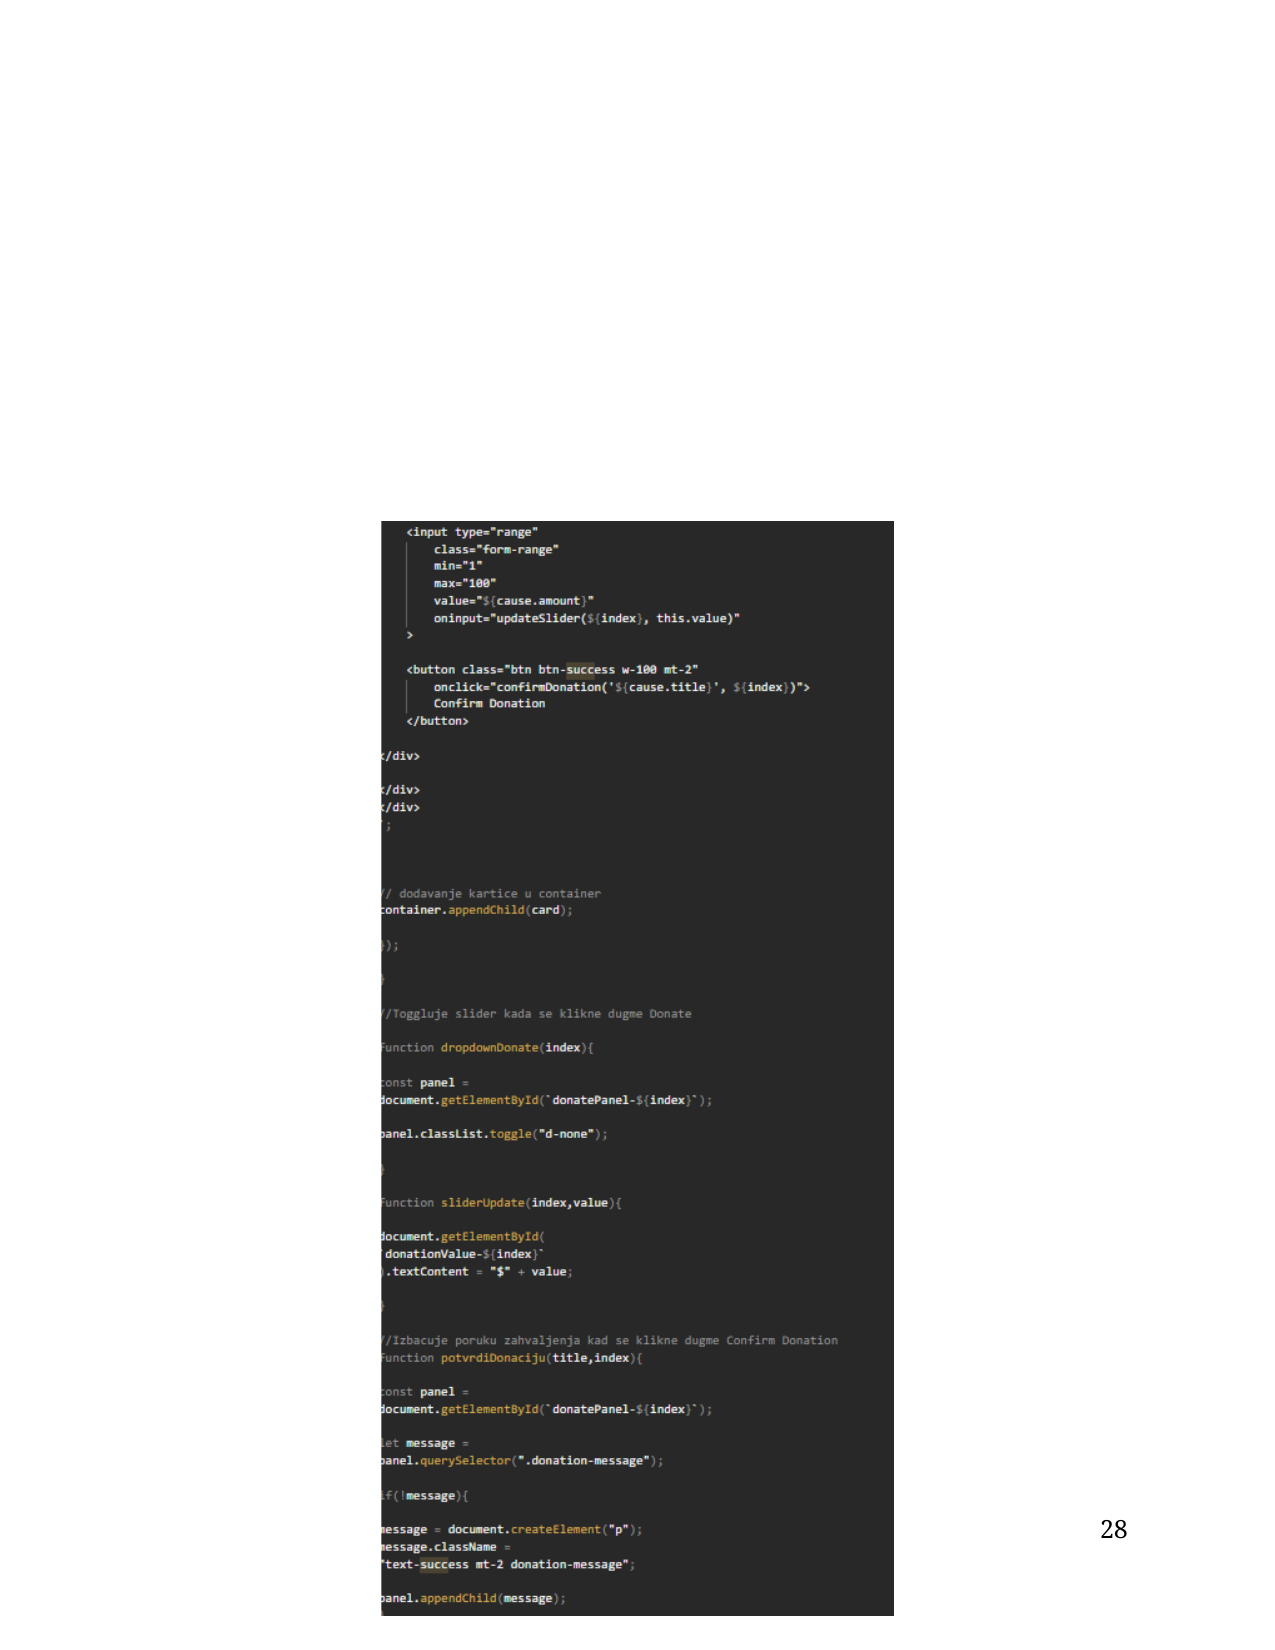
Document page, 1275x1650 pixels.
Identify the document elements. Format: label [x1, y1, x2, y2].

picture [381, 521, 894, 1616]
